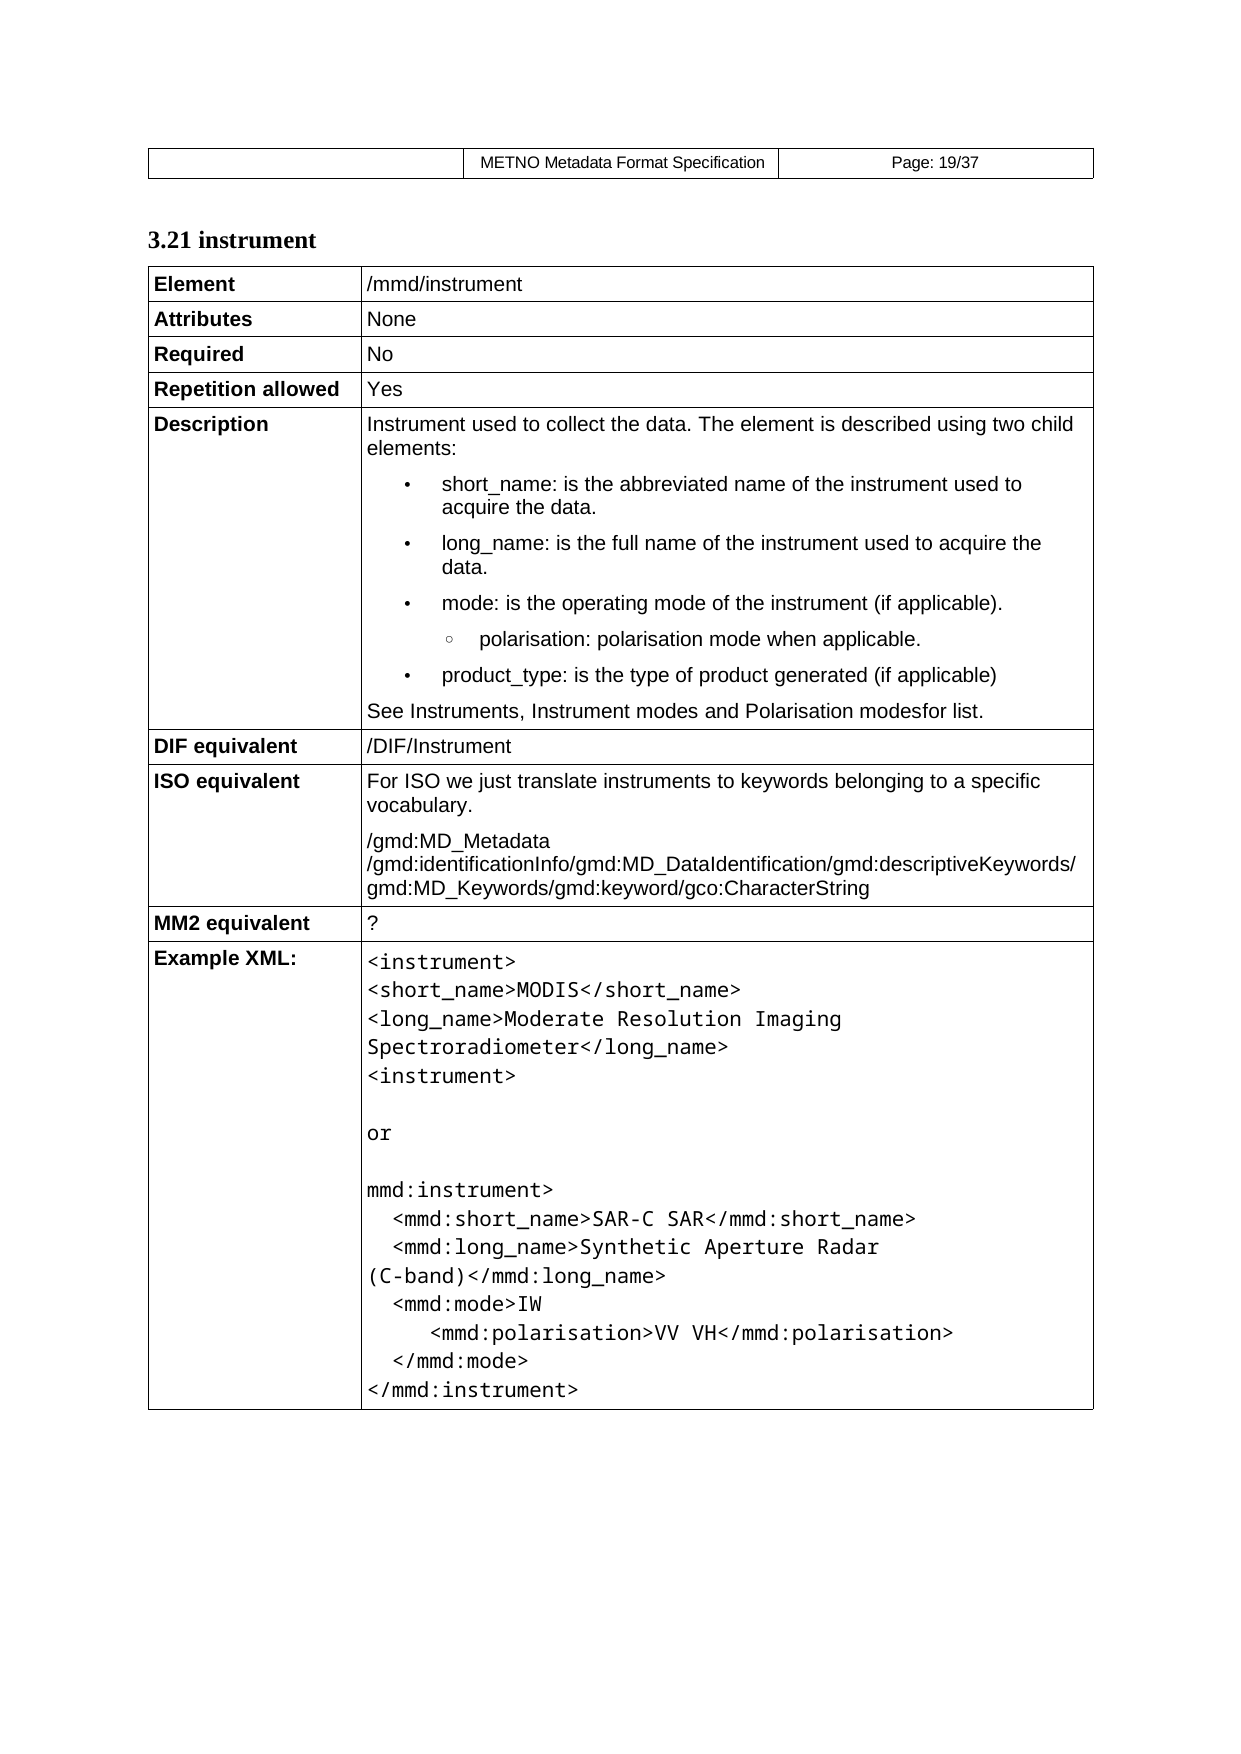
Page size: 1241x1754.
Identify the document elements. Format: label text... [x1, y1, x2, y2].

table_cell Description [149, 408, 361, 729]
table_cell Required [149, 337, 361, 372]
table_cell Repetition allowed [149, 373, 361, 407]
table_cell Attributes [149, 302, 361, 336]
table_cell ISO equivalent [149, 765, 361, 906]
subtitle instrument [148, 226, 1093, 254]
table_cell /DIF/Instrument [362, 730, 1093, 764]
table_cell None [362, 302, 1093, 336]
table_cell No [362, 337, 1093, 372]
table_cell For ISO we just translate instruments to keywords belonging to a specific vocabulary. /gmd:MD_Metadata /gmd:identificationInfo/gmd:MD_DataIdentification/gmd:descriptiveKeywords/gmd:MD_Keywords/gmd:keyword/gco:CharacterString [362, 765, 1093, 906]
table_cell Instrument used to collect the data. The element is described using two child elements: short_name: is the abbreviated name of the instrument used to acquire the data. long_name: is the full name of the instrument used to acquire the data. mode: is the operating mode of the instrument (if applicable). polarisation: polarisation mode when applicable. product_type: is the type of product generated (if applicable) See Instruments, Instrument modes and Polarisation modesfor list. [362, 408, 1093, 729]
table_header /mmd/instrument [362, 267, 1093, 301]
table_header Element [149, 267, 361, 301]
table_cell Yes [362, 373, 1093, 407]
table_cell ? [362, 907, 1093, 941]
table_cell DIF equivalent [149, 730, 361, 764]
table_cell Example XML: [149, 942, 361, 1409]
table_cell MM2 equivalent [149, 907, 361, 941]
table_cell <instrument> <short_name>MODIS</short_name> <long_name>Moderate Resolution Imaging Spectroradiometer</long_name> <instrument> or mmd:instrument> <mmd:short_name>SAR-C SAR</mmd:short_name> <mmd:long_name>Synthetic Aperture Radar (C-band)</mmd:long_name> <mmd:mode>IW <mmd:polarisation>VV VH</mmd:polarisation> </mmd:mode> </mmd:instrument> [362, 942, 1093, 1409]
